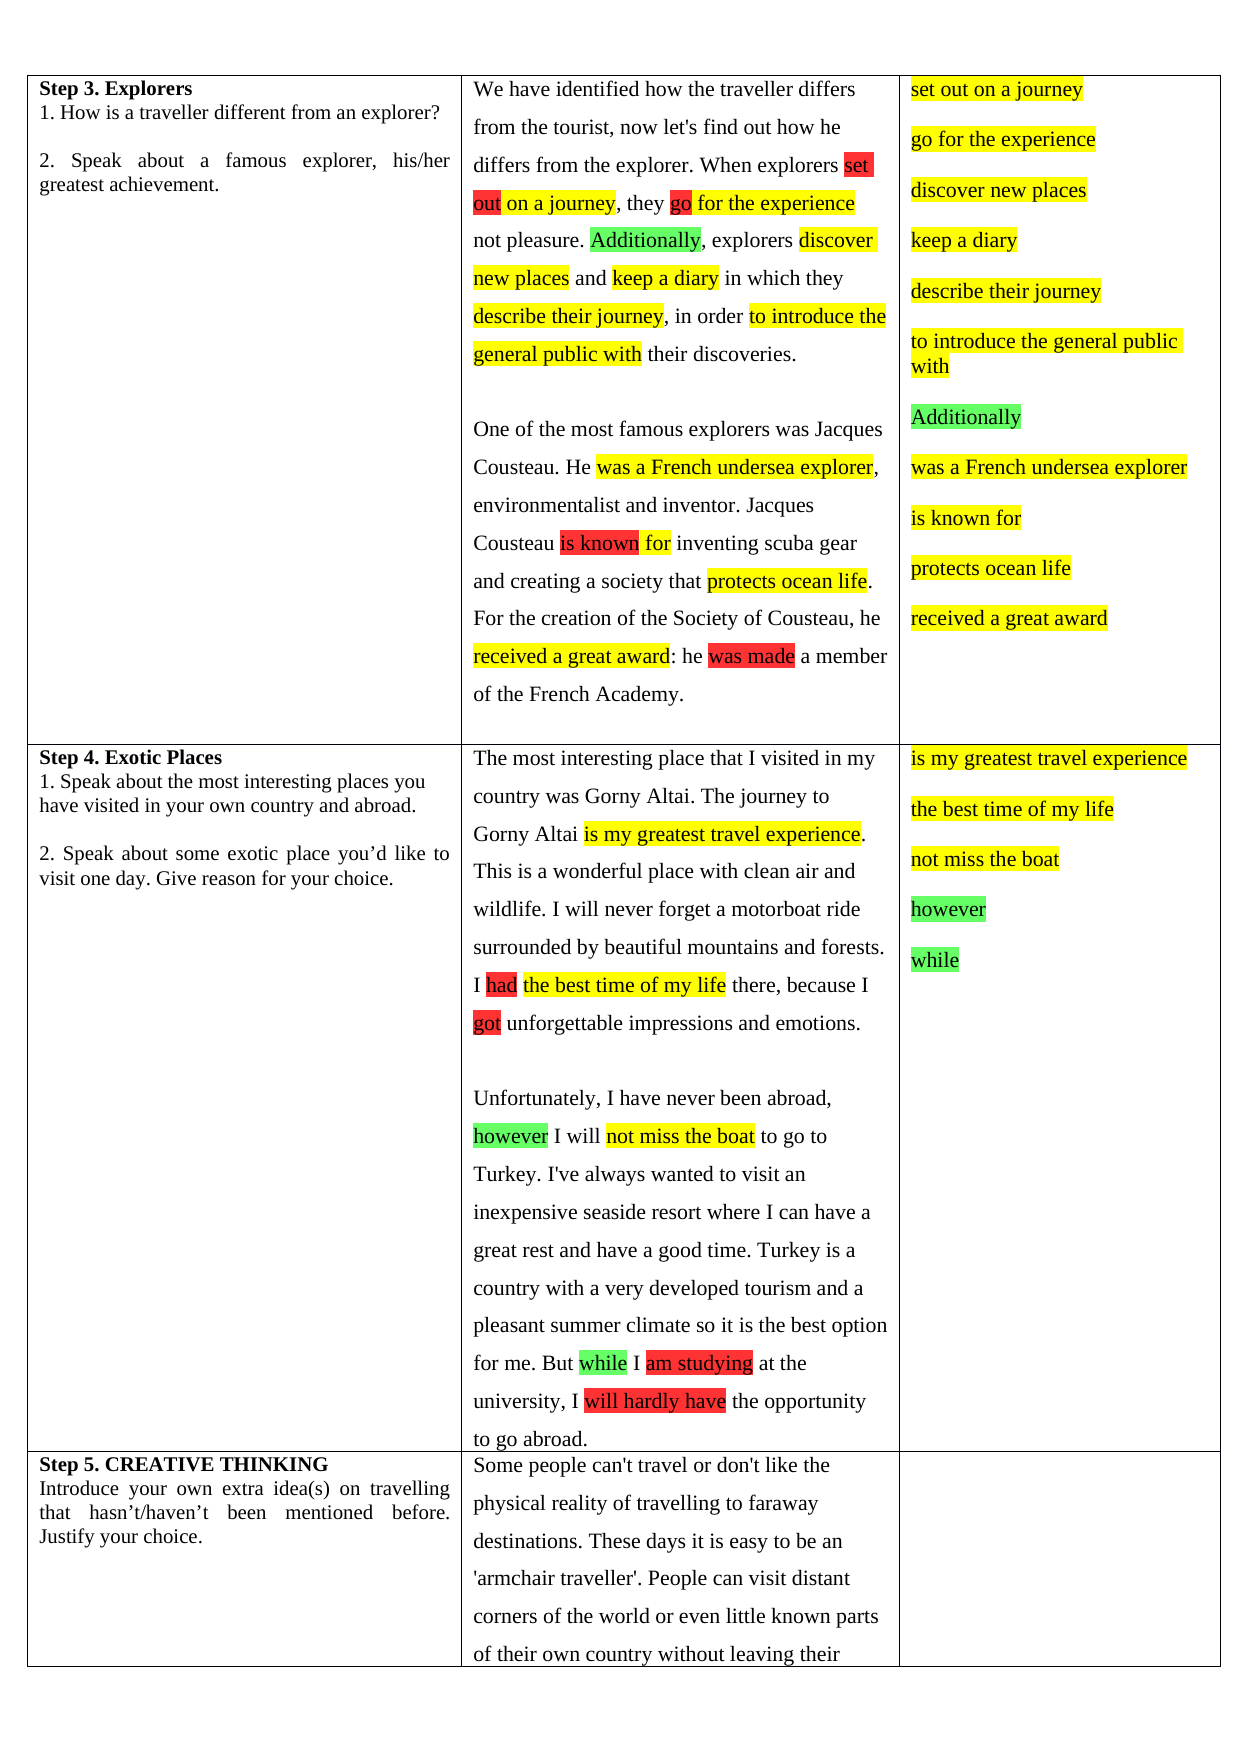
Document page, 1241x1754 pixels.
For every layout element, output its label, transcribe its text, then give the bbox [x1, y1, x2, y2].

table_cell The most interesting place that I visited in my country was Gorny Altai. The journey to Gorny Altai is my greatest travel experience. This is a wonderful place with clean air and wildlife. I will never forget a motorboat ride surrounded by beautiful mountains and forests. I had the best time of my life there, because I got unforgettable impressions and emotions. Unfortunately, I have never been abroad, however I will not miss the boat to go to Turkey. I've always wanted to visit an inexpensive seaside resort where I can have a great rest and have a good time. Turkey is a country with a very developed tourism and a pleasant summer climate so it is the best option for me. But while I am studying at the university, I will hardly have the opportunity to go abroad. [462, 745, 899, 1451]
table_cell Step 3. Explorers 1. How is a traveller different from an explorer? 2. Speak about a famous explorer, his/her greatest achievement. [28, 76, 461, 744]
table_cell [900, 1452, 1220, 1666]
table_cell We have identified how the traveller differs from the tourist, now let's find out how he differs from the explorer. When explorers set out on a journey, they go for the experience not pleasure. Additionally, explorers discover new places and keep a diary in which they describe their journey, in order to introduce the general public with their discoveries. One of the most famous explorers was Jacques Cousteau. He was a French undersea explorer, environmentalist and inventor. Jacques Cousteau is known for inventing scuba gear and creating a society that protects ocean life. For the creation of the Society of Cousteau, he received a great award: he was made a member of the French Academy. [462, 76, 899, 744]
table_cell set out on a journey go for the experience discover new places keep a diary describe their journey to introduce the general public with Additionally was a French undersea explorer is known for protects ocean life received a great award [900, 76, 1220, 744]
table_cell Step 5. CREATIVE THINKING Introduce your own extra idea(s) on travelling that hasn’t/haven’t been mentioned before. Justify your choice. [28, 1452, 461, 1666]
table_cell Some people can't travel or don't like the physical reality of travelling to faraway destinations. These days it is easy to be an 'armchair traveller'. People can visit distant corners of the world or even little known parts of their own country without leaving their [462, 1452, 899, 1666]
table_cell is my greatest travel experience the best time of my life not miss the boat however while [900, 745, 1220, 1451]
table_cell Step 4. Exotic Places 1. Speak about the most interesting places you have visited in your own country and abroad. 2. Speak about some exotic place you’d like to visit one day. Give reason for your choice. [28, 745, 461, 1451]
